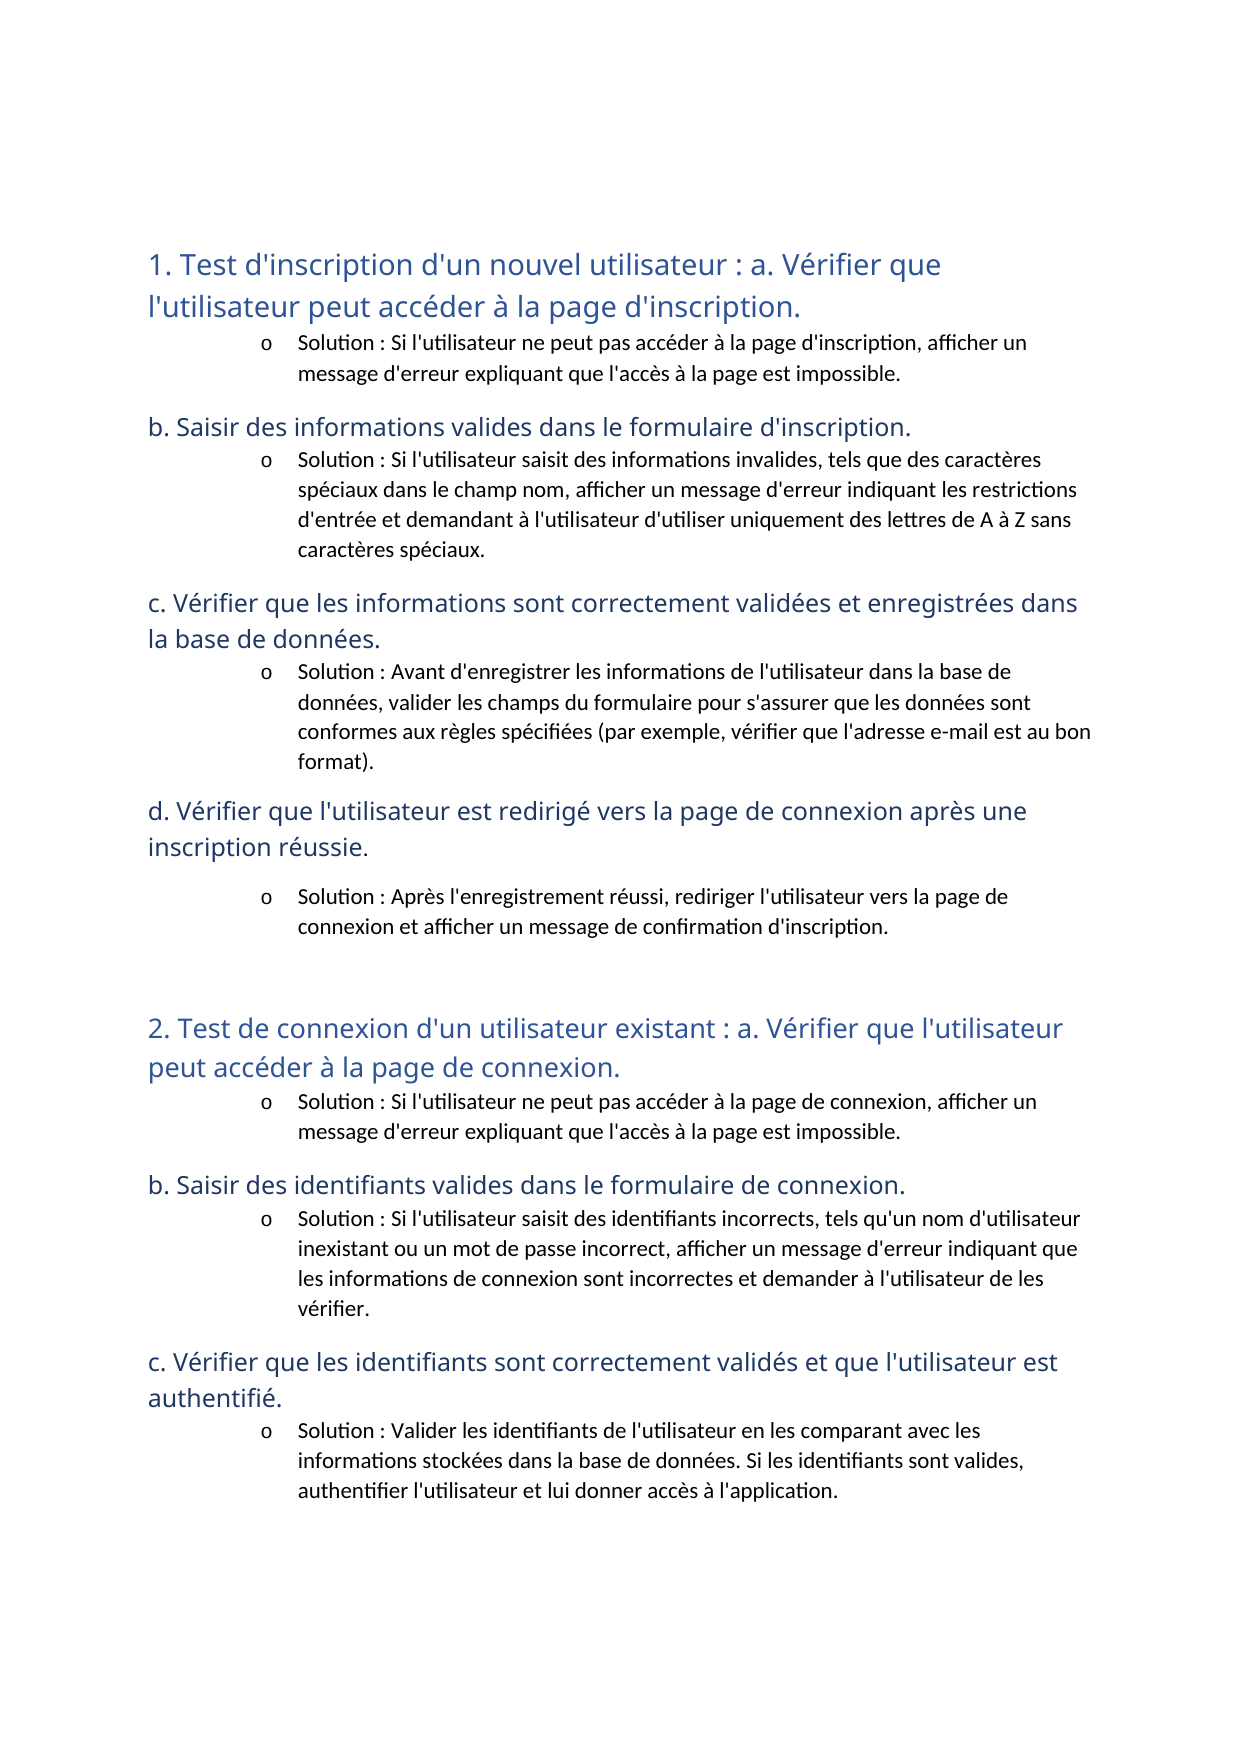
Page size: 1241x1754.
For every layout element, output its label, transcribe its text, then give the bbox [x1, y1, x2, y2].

list Solution : Si l'utilisateur saisit des identifiants incorrects, tels qu'un nom d'utilisateur inexistant ou un mot de passe incorrect, afficher un message d'erreur indiquant que les informations de connexion sont incorrectes et demander à l'utilisateur de les vérifier. [260, 1204, 1093, 1322]
subtitle c. Vérifier que les identifiants sont correctement validés et que l'utilisateur est authentifié. [148, 1344, 1093, 1414]
list Solution : Si l'utilisateur saisit des informations invalides, tels que des caractères spéciaux dans le champ nom, afficher un message d'erreur indiquant les restrictions d'entrée et demandant à l'utilisateur d'utiliser uniquement des lettres de A à Z sans caractères spéciaux. [260, 445, 1093, 563]
subtitle 2. Test de connexion d'un utilisateur existant : a. Vérifier que l'utilisateur peut accéder à la page de connexion. [148, 1009, 1093, 1085]
subtitle 1. Test d'inscription d'un nouvel utilisateur : a. Vérifier que l'utilisateur peut accéder à la page d'inscription. [148, 244, 1093, 326]
text d. Vérifier que l'utilisateur est redirigé vers la page de connexion après une inscription réussie. [148, 793, 1093, 863]
list Solution : Après l'enregistrement réussi, rediriger l'utilisateur vers la page de connexion et afficher un message de confirmation d'inscription. [260, 882, 1093, 940]
subtitle b. Saisir des identifiants valides dans le formulaire de connexion. [148, 1168, 1093, 1202]
list Solution : Avant d'enregistrer les informations de l'utilisateur dans la base de données, valider les champs du formulaire pour s'assurer que les données sont conformes aux règles spécifiées (par exemple, vérifier que l'adresse e-mail est au bon format). [260, 657, 1093, 775]
subtitle c. Vérifier que les informations sont correctement validées et enregistrées dans la base de données. [148, 585, 1093, 655]
list Solution : Si l'utilisateur ne peut pas accéder à la page de connexion, afficher un message d'erreur expliquant que l'accès à la page est impossible. [260, 1087, 1093, 1146]
list Solution : Si l'utilisateur ne peut pas accéder à la page d'inscription, afficher un message d'erreur expliquant que l'accès à la page est impossible. [260, 328, 1093, 387]
subtitle b. Saisir des informations valides dans le formulaire d'inscription. [148, 409, 1093, 443]
list Solution : Valider les identifiants de l'utilisateur en les comparant avec les informations stockées dans la base de données. Si les identifiants sont valides, authentifier l'utilisateur et lui donner accès à l'application. [260, 1416, 1093, 1504]
